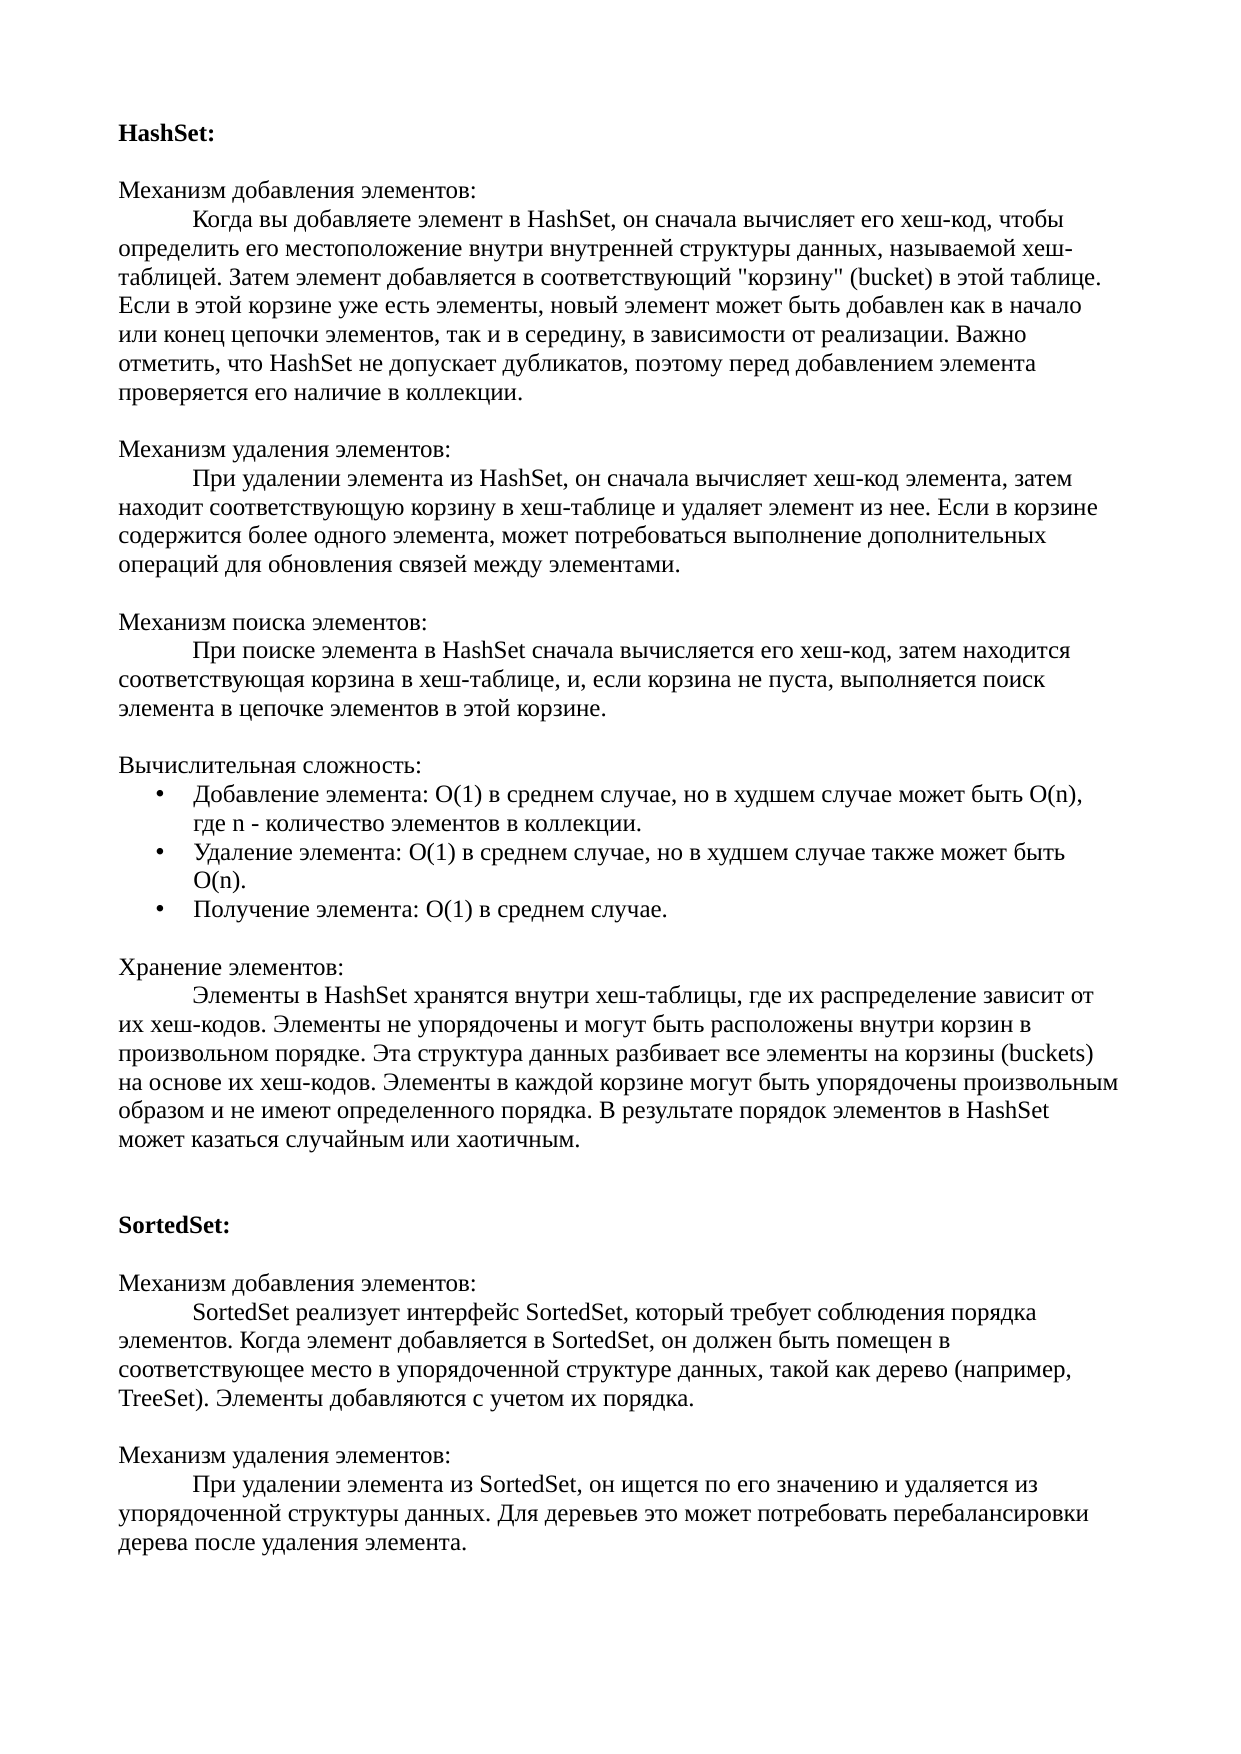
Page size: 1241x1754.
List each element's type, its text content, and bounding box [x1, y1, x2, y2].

list Удаление элемента: O(1) в среднем случае, но в худшем случае также может быть O(n). [156, 837, 1122, 894]
text Механизм поиска элементов: [118, 607, 1122, 636]
text При удалении элемента из SortedSet, он ищется по его значению и удаляется из упорядоченной структуры данных. Для деревьев это может потребовать перебалансировки дерева после удаления элемента. [118, 1469, 1122, 1556]
text SortedSet: [118, 1211, 1122, 1239]
text Механизм удаления элементов: [118, 1441, 1122, 1469]
text Механизм добавления элементов: [118, 1268, 1122, 1297]
text Хранение элементов: [118, 952, 1122, 981]
text Когда вы добавляете элемент в HashSet, он сначала вычисляет его хеш-код, чтобы определить его местоположение внутри внутренней структуры данных, называемой хеш-таблицей. Затем элемент добавляется в соответствующий "корзину" (bucket) в этой таблице. Если в этой корзине уже есть элементы, новый элемент может быть добавлен как в начало или конец цепочки элементов, так и в середину, в зависимости от реализации. Важно отметить, что HashSet не допускает дубликатов, поэтому перед добавлением элемента проверяется его наличие в коллекции. [118, 204, 1122, 406]
text Механизм добавления элементов: [118, 176, 1122, 204]
text HashSet: [118, 118, 1122, 147]
text При поиске элемента в HashSet сначала вычисляется его хеш-код, затем находится соответствующая корзина в хеш-таблице, и, если корзина не пуста, выполняется поиск элемента в цепочке элементов в этой корзине. [118, 636, 1122, 722]
text При удалении элемента из HashSet, он сначала вычисляет хеш-код элемента, затем находит соответствующую корзину в хеш-таблице и удаляет элемент из нее. Если в корзине содержится более одного элемента, может потребоваться выполнение дополнительных операций для обновления связей между элементами. [118, 463, 1122, 578]
text SortedSet реализует интерфейс SortedSet, который требует соблюдения порядка элементов. Когда элемент добавляется в SortedSet, он должен быть помещен в соответствующее место в упорядоченной структуре данных, такой как дерево (например, TreeSet). Элементы добавляются с учетом их порядка. [118, 1297, 1122, 1412]
text Вычислительная сложность: [118, 751, 1122, 779]
list Получение элемента: O(1) в среднем случае. [156, 894, 1122, 923]
list Добавление элемента: O(1) в среднем случае, но в худшем случае может быть O(n), где n - количество элементов в коллекции. [156, 779, 1122, 837]
text Элементы в HashSet хранятся внутри хеш-таблицы, где их распределение зависит от их хеш-кодов. Элементы не упорядочены и могут быть расположены внутри корзин в произвольном порядке. Эта структура данных разбивает все элементы на корзины (buckets) на основе их хеш-кодов. Элементы в каждой корзине могут быть упорядочены произвольным образом и не имеют определенного порядка. В результате порядок элементов в HashSet может казаться случайным или хаотичным. [118, 981, 1122, 1153]
text Механизм удаления элементов: [118, 434, 1122, 463]
